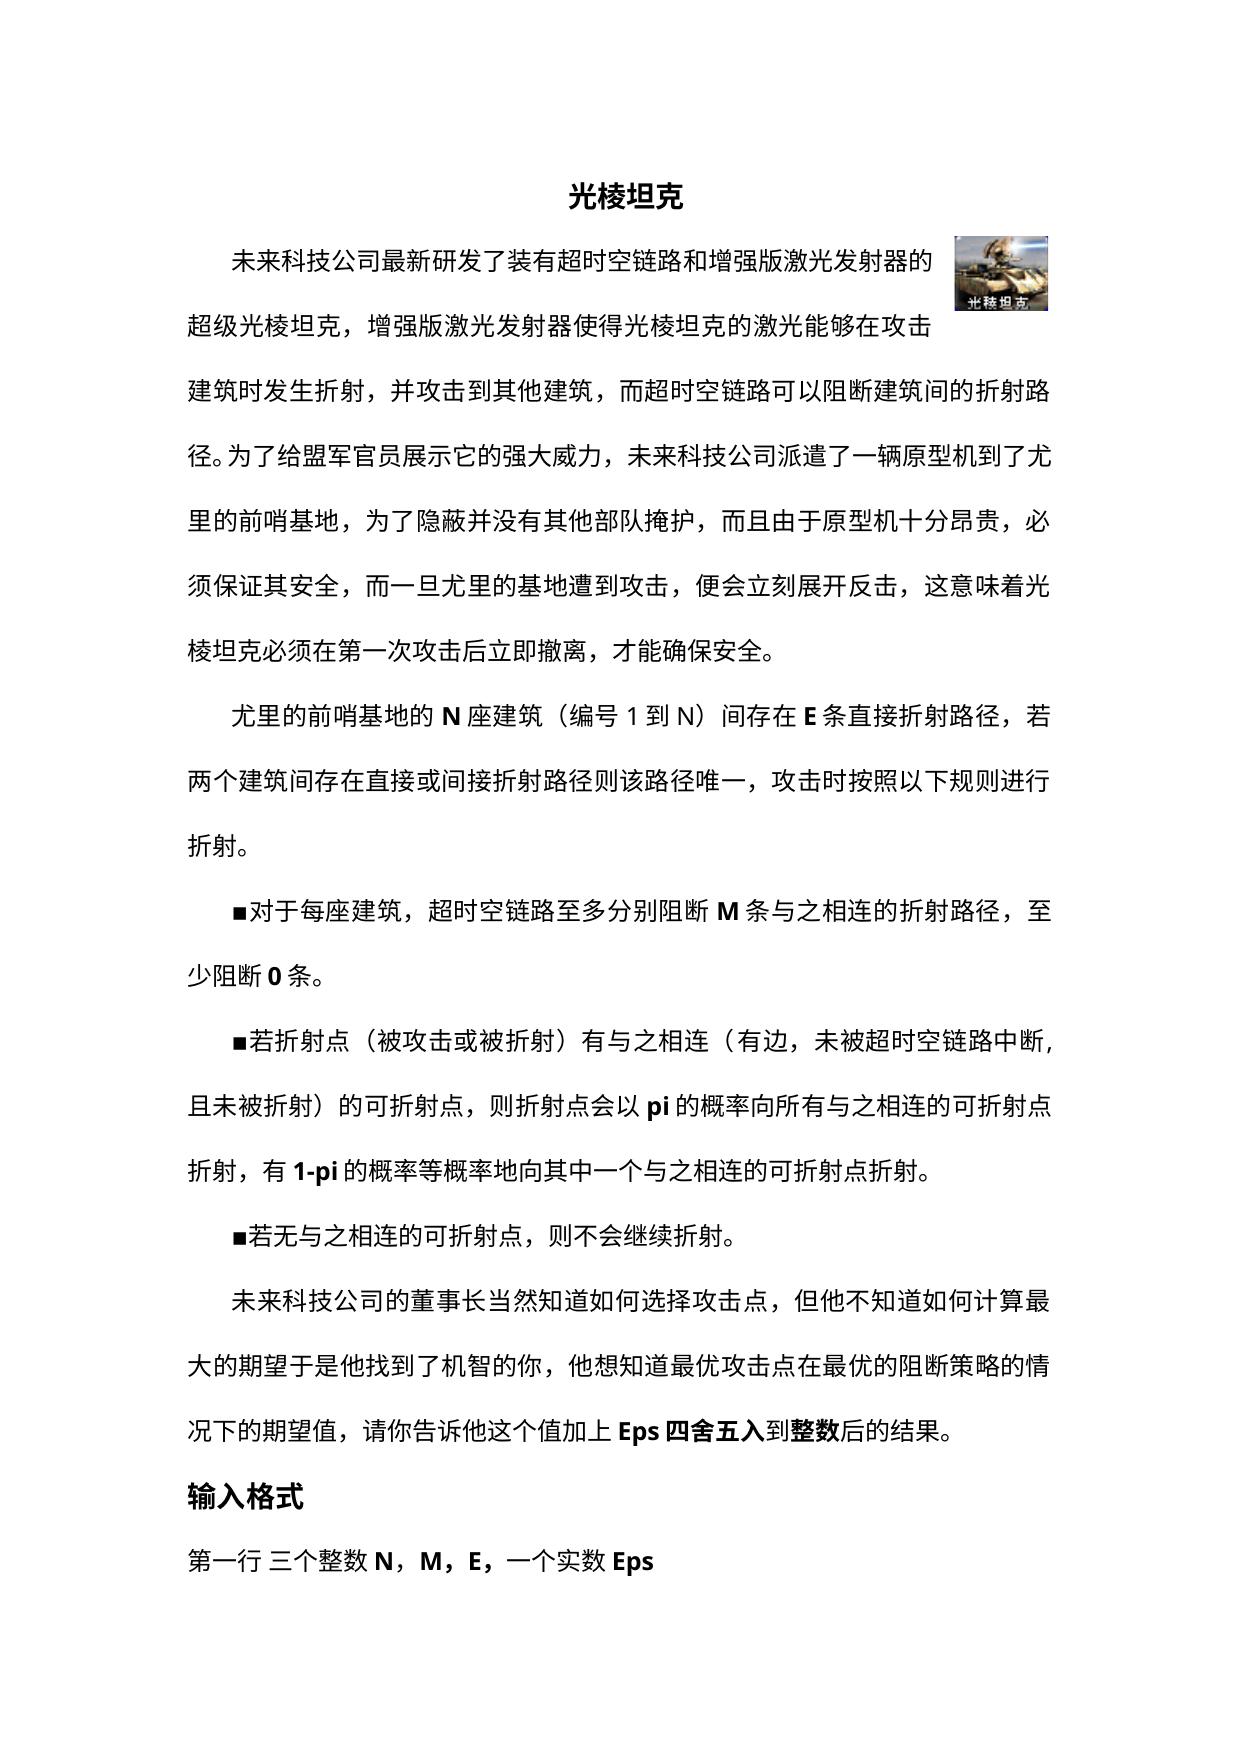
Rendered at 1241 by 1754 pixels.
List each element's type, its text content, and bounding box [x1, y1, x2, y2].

text 光棱坦克 [187, 162, 1053, 227]
text 未来科技公司的董事长当然知道如何选择攻击点，但他不知道如何计算最大的期望于是他找到了机智的你，他想知道最优攻击点在最优的阻断策略的情况下的期望值，请你告诉他这个值加上Eps四舍五入到整数后的结果。 [187, 1267, 1053, 1462]
text 尤里的前哨基地的N座建筑（编号1到N）间存在E条直接折射路径，若两个建筑间存在直接或间接折射路径则该路径唯一，攻击时按照以下规则进行折射。 [187, 682, 1053, 877]
text ▪若无与之相连的可折射点，则不会继续折射。 [187, 1202, 1053, 1267]
text ▪若折射点（被攻击或被折射）有与之相连（有边，未被超时空链路中断,且未被折射）的可折射点，则折射点会以pi的概率向所有与之相连的可折射点折射，有1-pi的概率等概率地向其中一个与之相连的可折射点折射。 [187, 1007, 1053, 1202]
text 第一行 三个整数 N，M，E，一个实数Eps [187, 1527, 1053, 1592]
text 未来科技公司最新研发了装有超时空链路和增强版激光发射器的超级光棱坦克，增强版激光发射器使得光棱坦克的激光能够在攻击建筑时发生折射，并攻击到其他建筑，而超时空链路可以阻断建筑间的折射路径。为了给盟军官员展示它的强大威力，未来科技公司派遣了一辆原型机到了尤里的前哨基地，为了隐蔽并没有其他部队掩护，而且由于原型机十分昂贵，必须保证其安全，而一旦尤里的基地遭到攻击，便会立刻展开反击，这意味着光棱坦克必须在第一次攻击后立即撤离，才能确保安全。 [187, 227, 1053, 682]
text 输入格式 [187, 1462, 1053, 1527]
picture [954, 236, 1049, 311]
text ▪对于每座建筑，超时空链路至多分别阻断M条与之相连的折射路径，至少阻断0条。 [187, 877, 1053, 1007]
